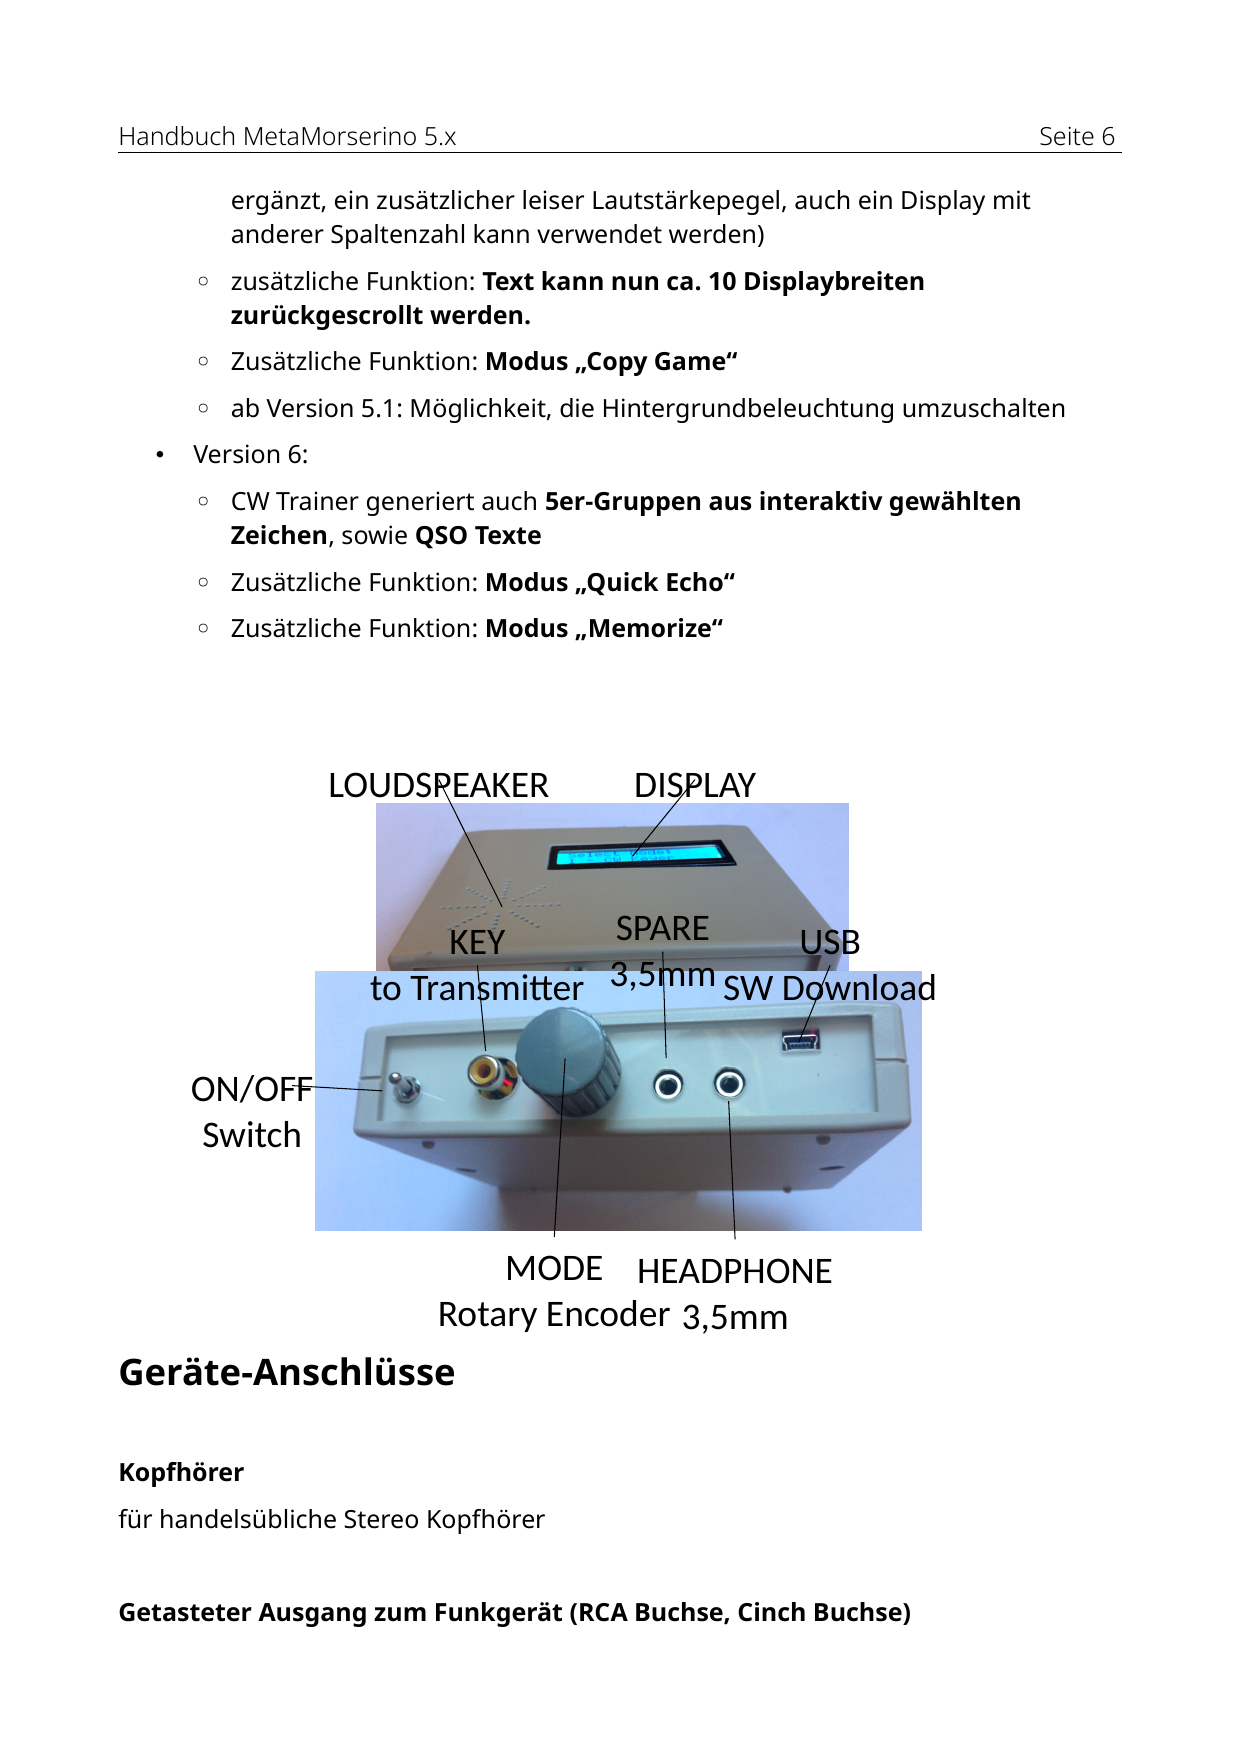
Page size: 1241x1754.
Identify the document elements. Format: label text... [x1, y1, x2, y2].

list CW Trainer generiert auch 5er-Gruppen aus interaktiv gewählten Zeichen, sowie QSO Texte [193, 484, 1122, 552]
list zusätzliche Funktion: Text kann nun ca. 10 Displaybreiten zurückgescrollt werden. [193, 263, 1122, 331]
list Zusätzliche Funktion: Modus „Quick Echo“ [193, 564, 1122, 598]
text Kopfhörer [118, 1393, 1122, 1427]
list Zusätzliche Funktion: Modus „Memorize“ [193, 611, 1122, 645]
text Getasteter Ausgang zum Funkgerät (RCA Buchse, Cinch Buchse) [118, 1532, 1122, 1566]
subtitle Geräte-Anschlüsse [118, 816, 1122, 1393]
picture [315, 803, 922, 1231]
text [118, 1579, 1122, 1613]
list ab Version 5.1: Möglichkeit, die Hintergrundbeleuchtung umzuschalten [193, 391, 1122, 424]
list Zusätzliche Funktion: Modus „Copy Game“ [193, 344, 1122, 378]
list ergänzt, ein zusätzlicher leiser Lautstärkepegel, auch ein Display mit anderer Spaltenzahl kann verwendet werden) [193, 183, 1122, 251]
list Version 6: [156, 437, 1122, 471]
text für handelsübliche Stereo Kopfhörer [118, 1439, 1122, 1473]
